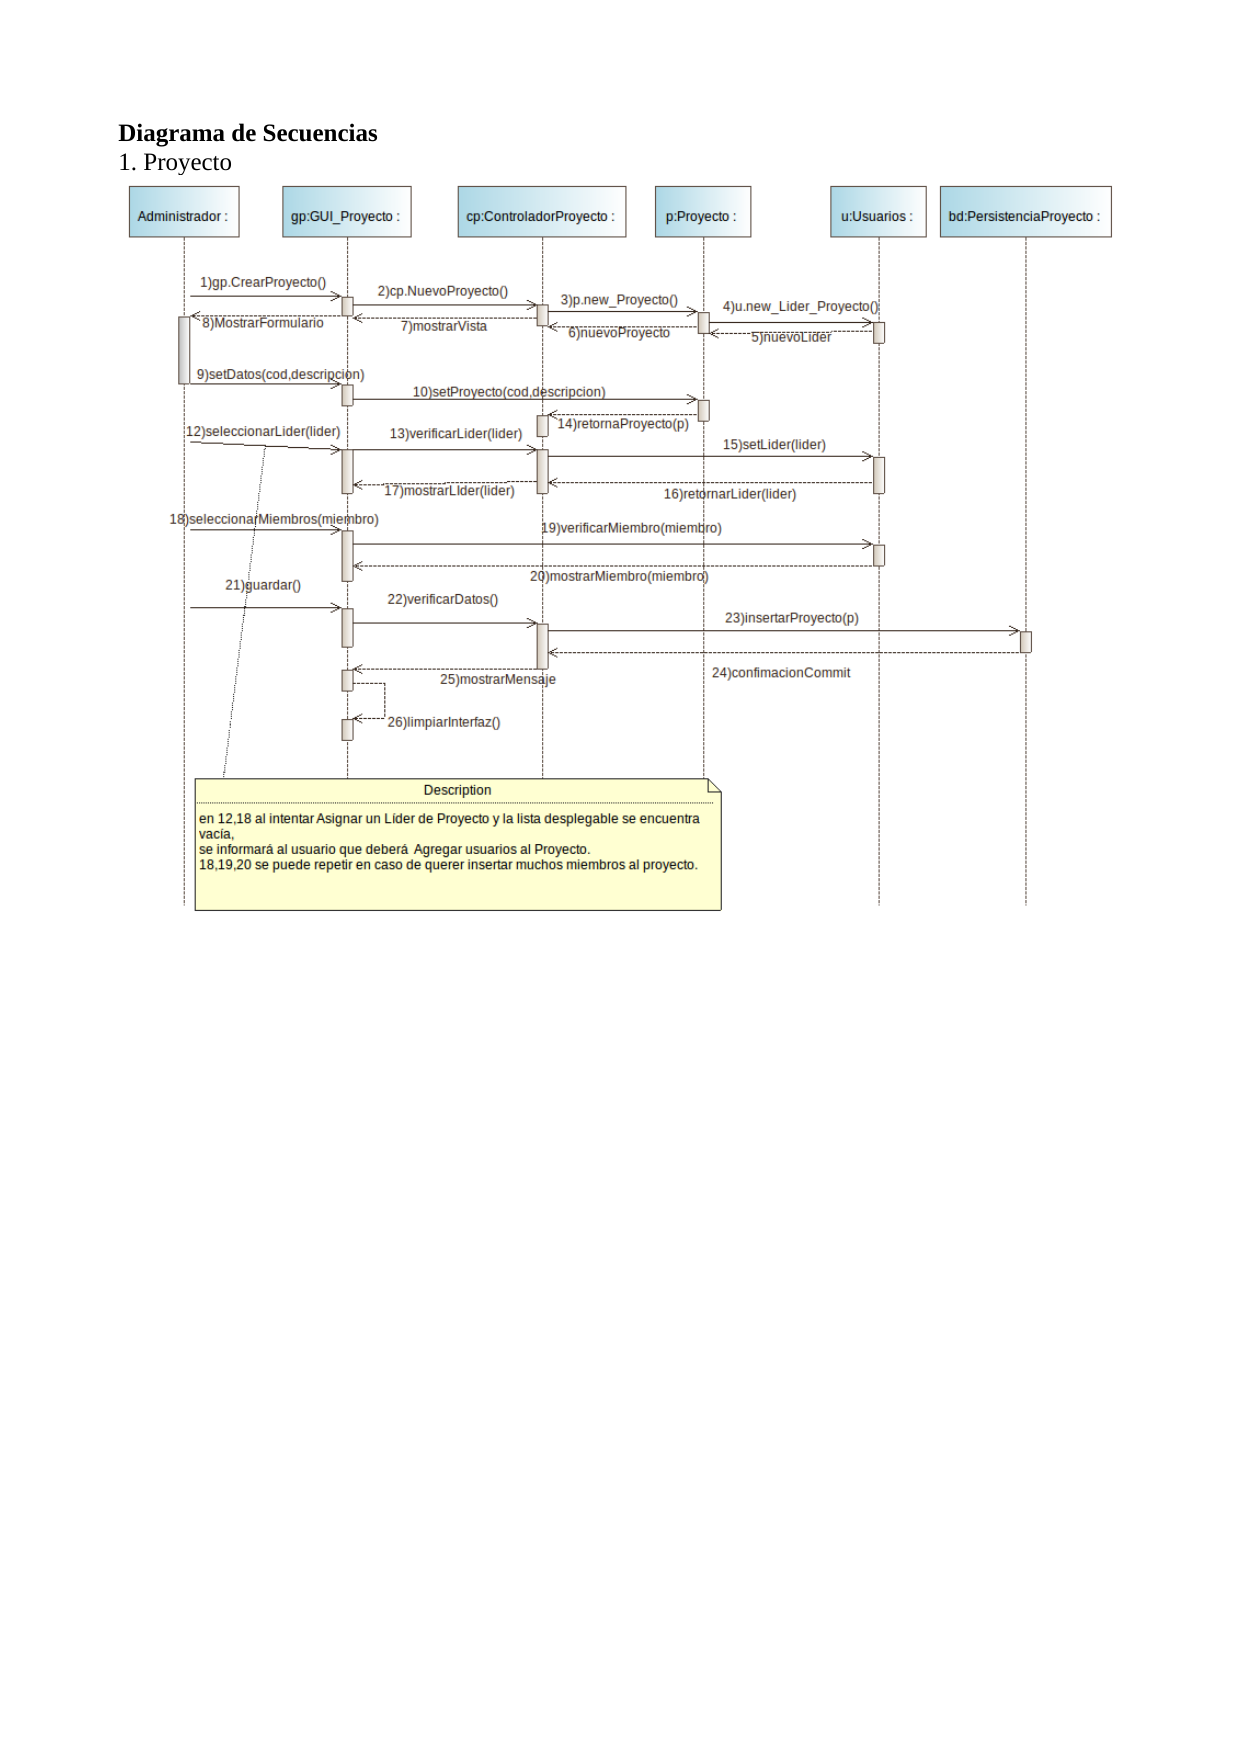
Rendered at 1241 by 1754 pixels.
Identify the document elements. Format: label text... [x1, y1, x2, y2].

text 1. Proyecto [118, 147, 1122, 175]
text Diagrama de Secuencias [118, 118, 1122, 147]
picture [118, 175, 1123, 922]
